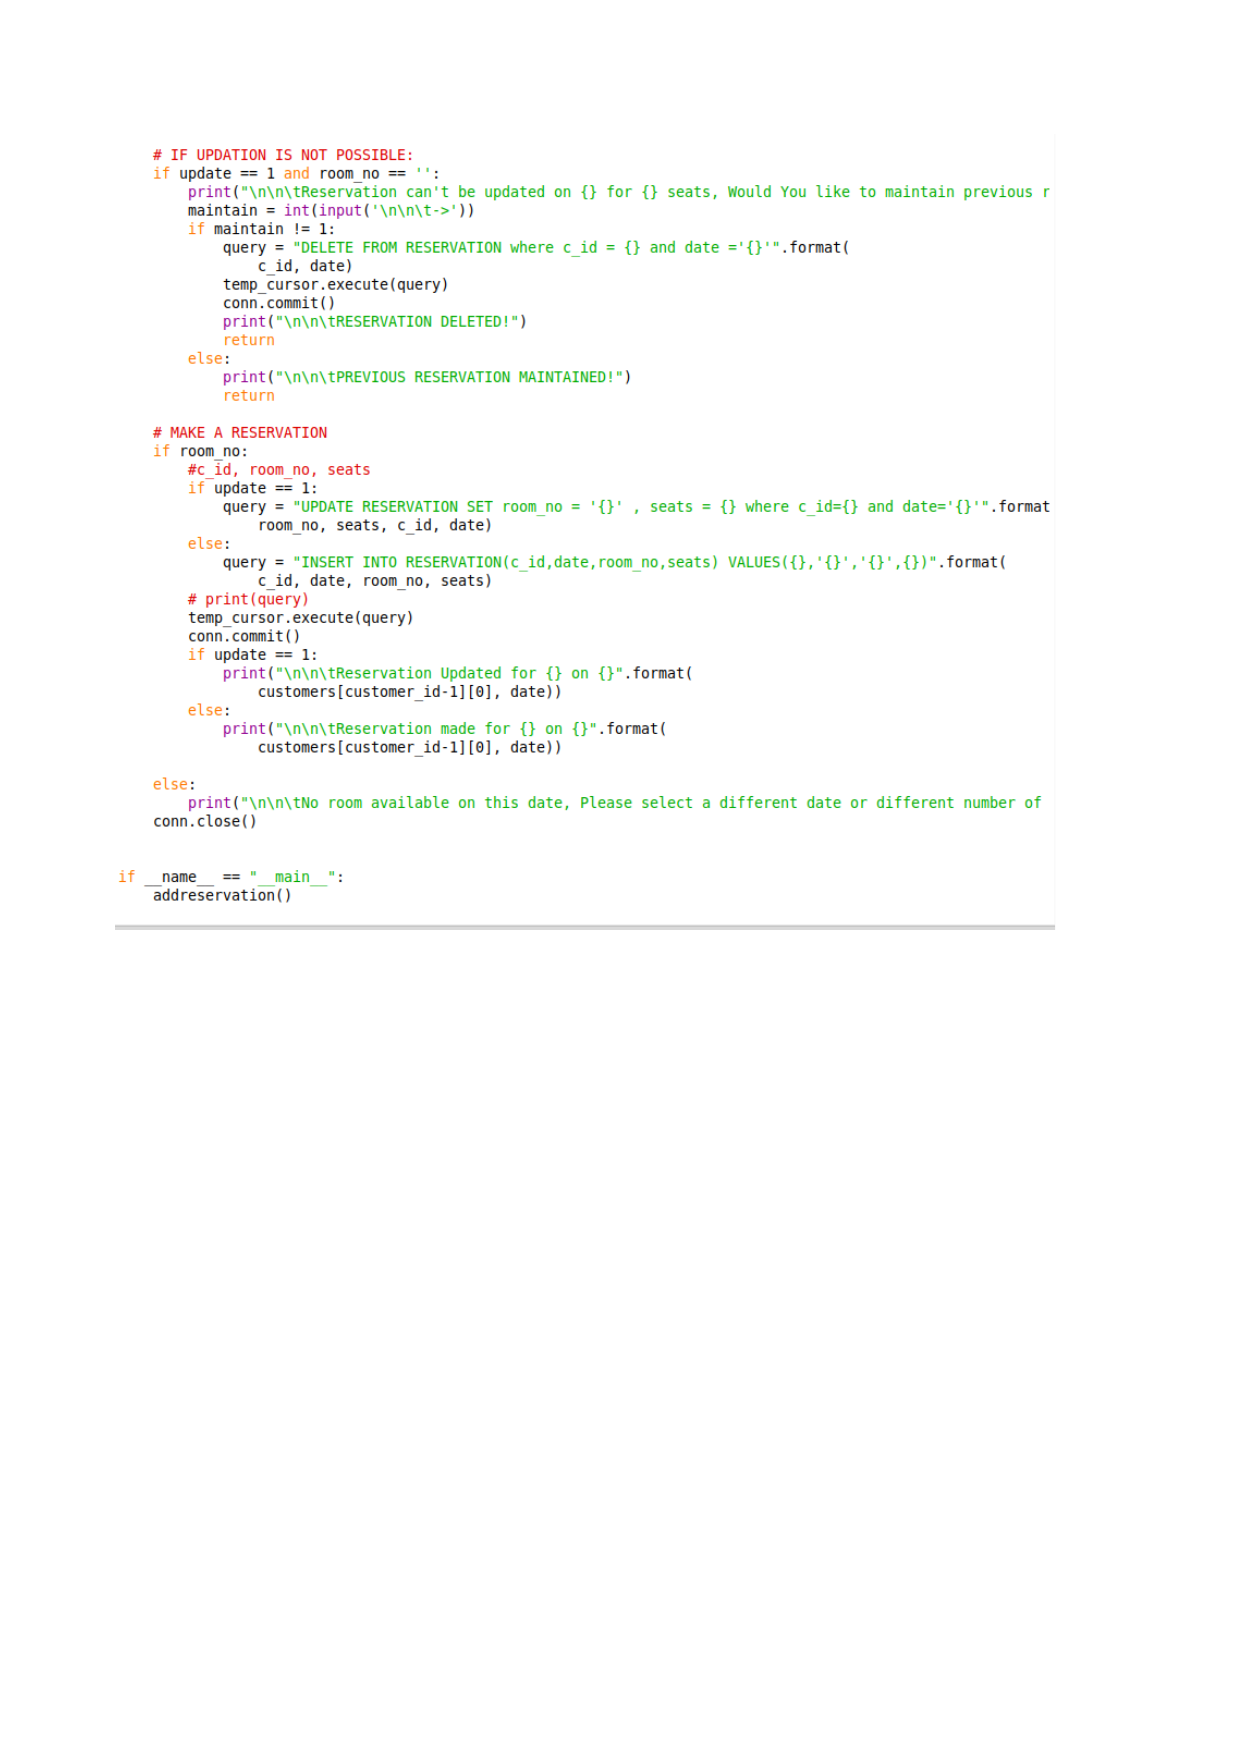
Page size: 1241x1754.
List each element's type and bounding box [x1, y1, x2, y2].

picture [115, 134, 1056, 930]
